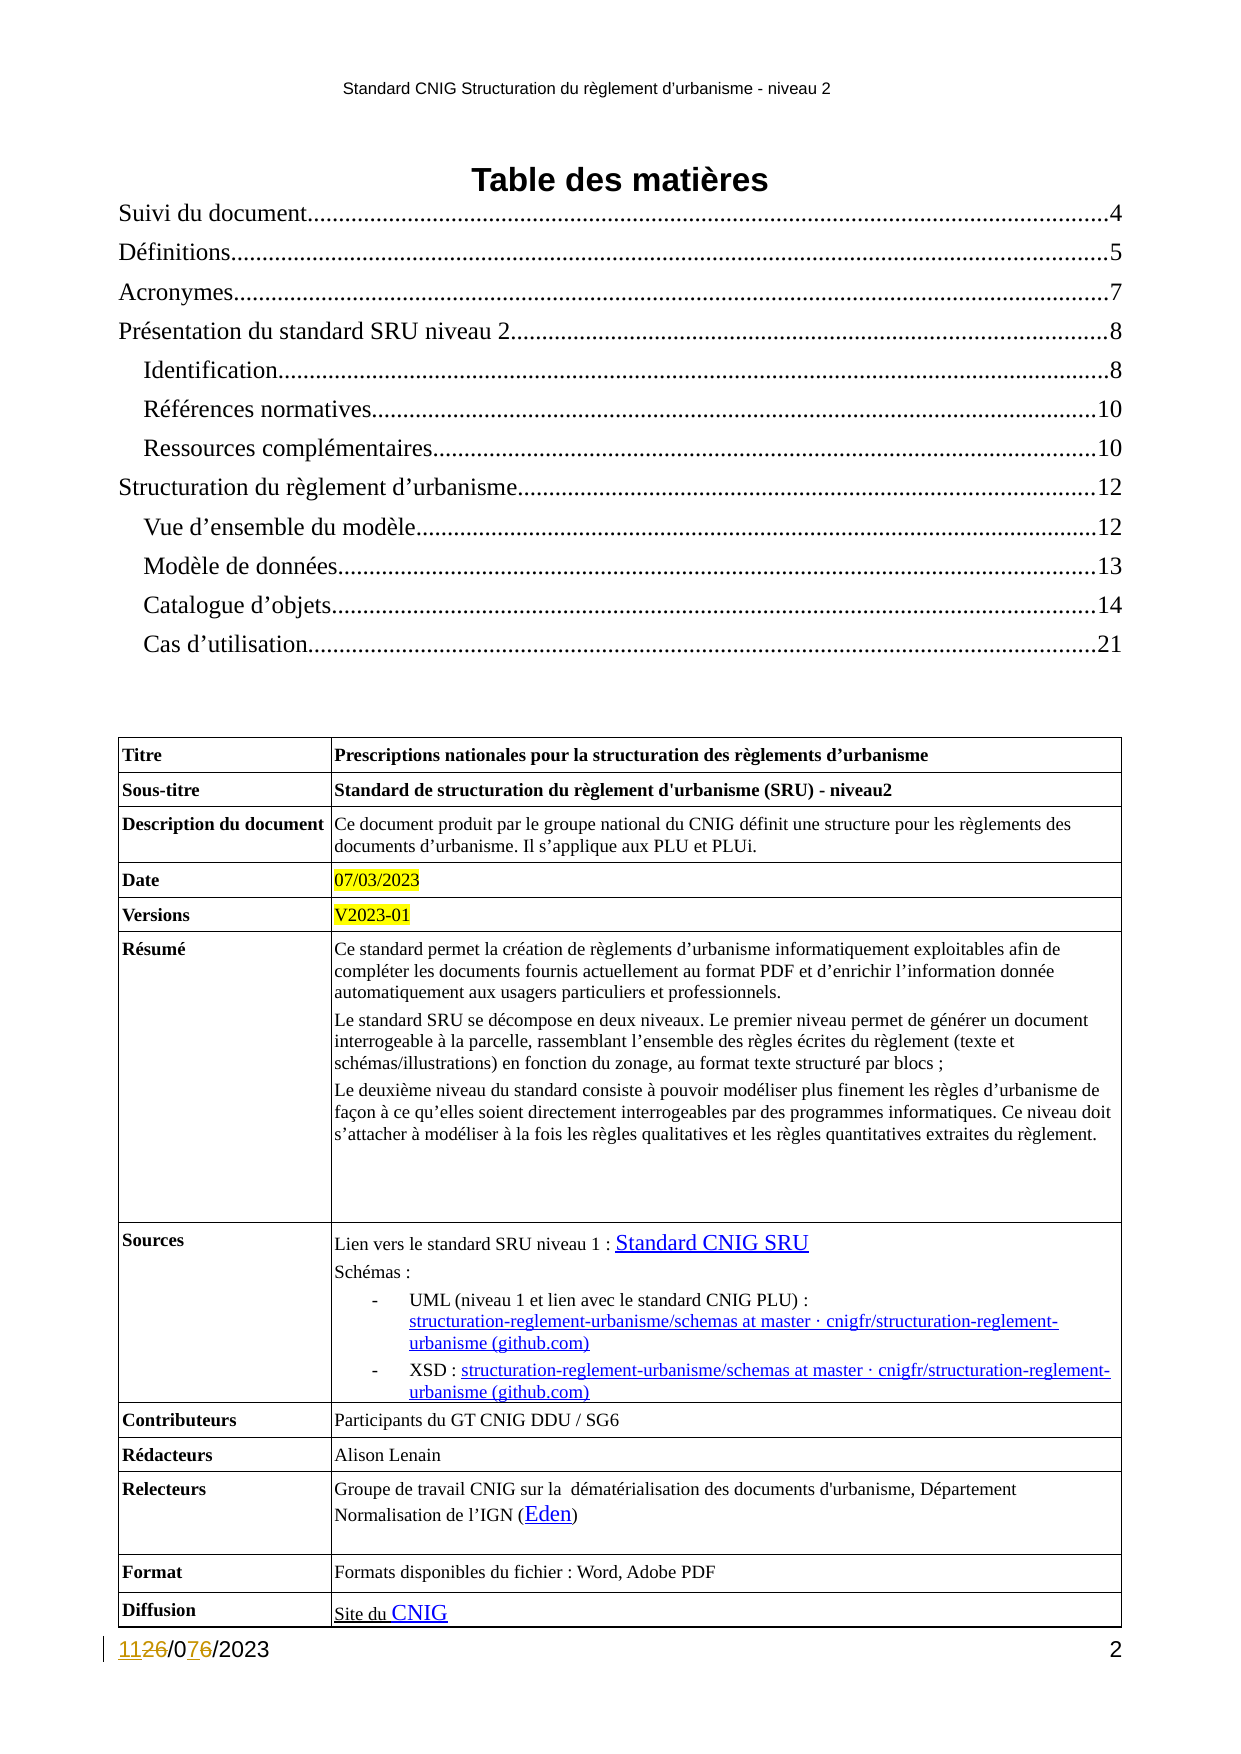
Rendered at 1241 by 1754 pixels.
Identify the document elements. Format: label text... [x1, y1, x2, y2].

table_cell Site du CNIG [332, 1593, 1121, 1626]
text Présentation du standard SRU niveau 2 8 [118, 316, 1122, 344]
table_cell 07/03/2023 [332, 863, 1121, 897]
table_header Prescriptions nationales pour la structuration des règlements d’urbanisme [332, 738, 1121, 772]
table_cell Date [119, 863, 331, 897]
text Suivi du document 4 [118, 198, 1122, 227]
text Ressources complémentaires 10 [143, 433, 1122, 462]
text Définitions 5 [118, 237, 1122, 266]
table_cell Format [119, 1555, 331, 1592]
text Modèle de données 13 [143, 551, 1122, 579]
text Vue d’ensemble du modèle 12 [143, 512, 1122, 540]
table_cell Participants du GT CNIG DDU / SG6 [332, 1403, 1121, 1437]
text Cas d’utilisation 21 [143, 629, 1122, 658]
table_cell Alison Lenain [332, 1438, 1121, 1471]
table_cell Relecteurs [119, 1472, 331, 1553]
table_cell Rédacteurs [119, 1438, 331, 1471]
table_cell Sous-titre [119, 773, 331, 806]
table_cell Standard de structuration du règlement d'urbanisme (SRU) - niveau2 [332, 773, 1121, 806]
table_cell Sources [119, 1223, 331, 1402]
table_header Titre [119, 738, 331, 772]
table_cell Ce document produit par le groupe national du CNIG définit une structure pour les règlements des documents d’urbanisme. Il s’applique aux PLU et PLUi. [332, 807, 1121, 862]
text Références normatives 10 [143, 394, 1122, 423]
subtitle Table des matières [118, 160, 1122, 198]
table_cell Description du document [119, 807, 331, 862]
table_cell Contributeurs [119, 1403, 331, 1437]
table_cell Groupe de travail CNIG sur la dématérialisation des documents d'urbanisme, Département Normalisation de l’IGN (Eden) [332, 1472, 1121, 1553]
table_cell Lien vers le standard SRU niveau 1 : Standard CNIG SRU Schémas : UML (niveau 1 et lien avec le standard CNIG PLU) : structuration-reglement-urbanisme/schemas at master · cnigfr/structuration-reglement-urbanisme (github.com) XSD : structuration-reglement-urbanisme/schemas at master · cnigfr/structuration-reglement-urbanisme (github.com) [332, 1223, 1121, 1402]
table_cell V2023-01 [332, 898, 1121, 931]
text Structuration du règlement d’urbanisme 12 [118, 472, 1122, 501]
table_cell Formats disponibles du fichier : Word, Adobe PDF [332, 1555, 1121, 1592]
text Identification 8 [143, 355, 1122, 384]
text Catalogue d’objets 14 [143, 590, 1122, 619]
table_cell Résumé [119, 932, 331, 1222]
table_cell Versions [119, 898, 331, 931]
text Acronymes 7 [118, 277, 1122, 305]
table_cell Diffusion [119, 1593, 331, 1626]
table_cell Ce standard permet la création de règlements d’urbanisme informatiquement exploitables afin de compléter les documents fournis actuellement au format PDF et d’enrichir l’information donnée automatiquement aux usagers particuliers et professionnels. Le standard SRU se décompose en deux niveaux. Le premier niveau permet de générer un document interrogeable à la parcelle, rassemblant l’ensemble des règles écrites du règlement (texte et schémas/illustrations) en fonction du zonage, au format texte structuré par blocs ; Le deuxième niveau du standard consiste à pouvoir modéliser plus finement les règles d’urbanisme de façon à ce qu’elles soient directement interrogeables par des programmes informatiques. Ce niveau doit s’attacher à modéliser à la fois les règles qualitatives et les règles quantitatives extraites du règlement. [332, 932, 1121, 1222]
